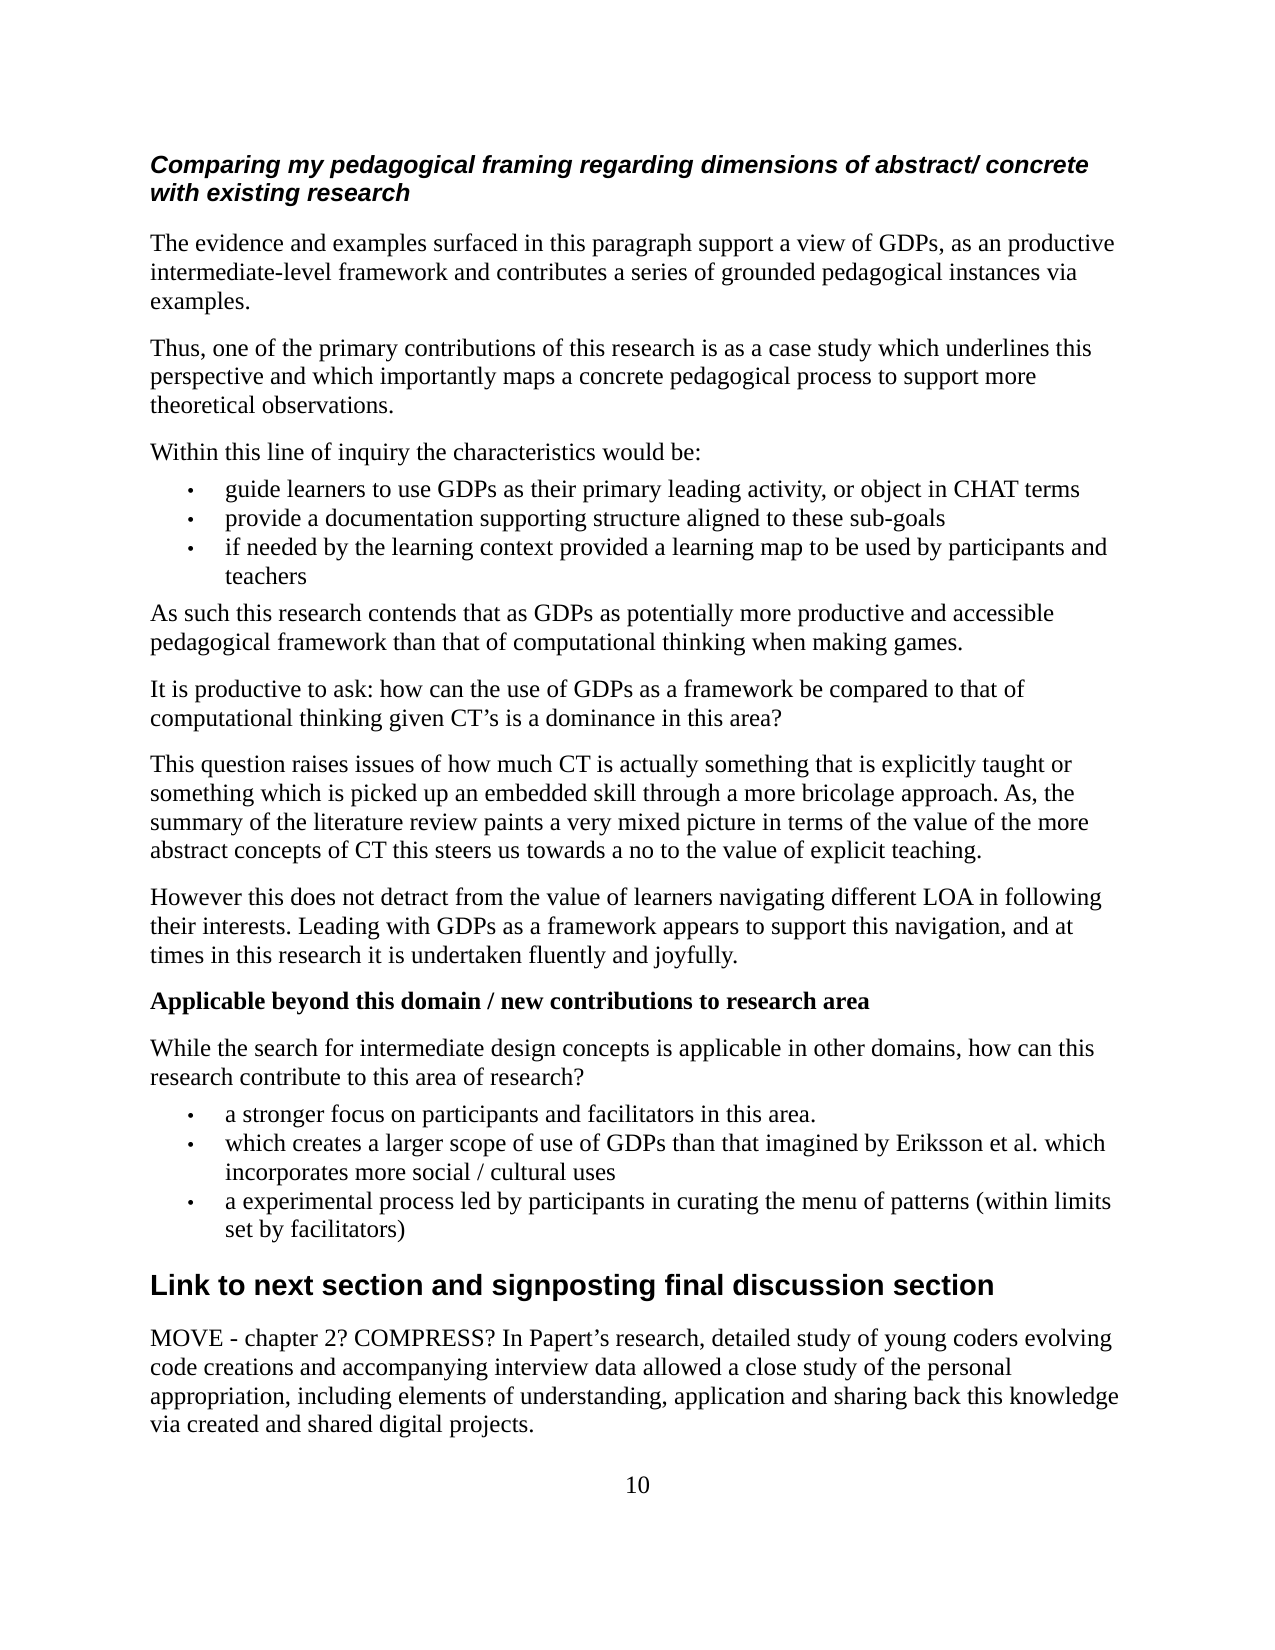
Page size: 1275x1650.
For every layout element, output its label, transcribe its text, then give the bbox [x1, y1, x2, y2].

text It is productive to ask: how can the use of GDPs as a framework be compared to that of computational thinking given CT’s is a dominance in this area? [150, 674, 1125, 731]
text MOVE - chapter 2? COMPRESS? In Papert’s research, detailed study of young coders evolving code creations and accompanying interview data allowed a close study of the personal appropriation, including elements of understanding, application and sharing back this knowledge via created and shared digital projects. [150, 1323, 1125, 1438]
subtitle Comparing my pedagogical framing regarding dimensions of abstract/ concrete with existing research [150, 150, 1125, 207]
text Thus, one of the primary contributions of this research is as a case study which underlines this perspective and which importantly maps a concrete pedagogical process to support more theoretical observations. [150, 333, 1125, 419]
list provide a documentation supporting structure aligned to these sub-goals [187, 503, 1125, 532]
subtitle Link to next section and signposting final discussion section [150, 1268, 1125, 1302]
text As such this research contends that as GDPs as potentially more productive and accessible pedagogical framework than that of computational thinking when making games. [150, 598, 1125, 656]
text While the search for intermediate design concepts is applicable in other domains, how can this research contribute to this area of research? [150, 1033, 1125, 1091]
list a stronger focus on participants and facilitators in this area. [187, 1099, 1125, 1128]
list a experimental process led by participants in curating the menu of patterns (within limits set by facilitators) [187, 1186, 1125, 1243]
list which creates a larger scope of use of GDPs than that imagined by Eriksson et al. which incorporates more social / cultural uses [187, 1128, 1125, 1186]
text The evidence and examples surfaced in this paragraph support a view of GDPs, as an productive intermediate-level framework and contributes a series of grounded pedagogical instances via examples. [150, 228, 1125, 315]
list guide learners to use GDPs as their primary leading activity, or object in CHAT terms [187, 474, 1125, 503]
text Applicable beyond this domain / new contributions to research area [150, 986, 1125, 1015]
text Within this line of inquiry the characteristics would be: [150, 437, 1125, 466]
text This question raises issues of how much CT is actually something that is explicitly taught or something which is picked up an embedded skill through a more bricolage approach. As, the summary of the literature review paints a very mixed picture in terms of the value of the more abstract concepts of CT this steers us towards a no to the value of explicit teaching. [150, 749, 1125, 864]
list if needed by the learning context provided a learning map to be used by participants and teachers [187, 532, 1125, 589]
text However this does not detract from the value of learners navigating different LOA in following their interests. Leading with GDPs as a framework appears to support this navigation, and at times in this research it is undertaken fluently and joyfully. [150, 882, 1125, 968]
